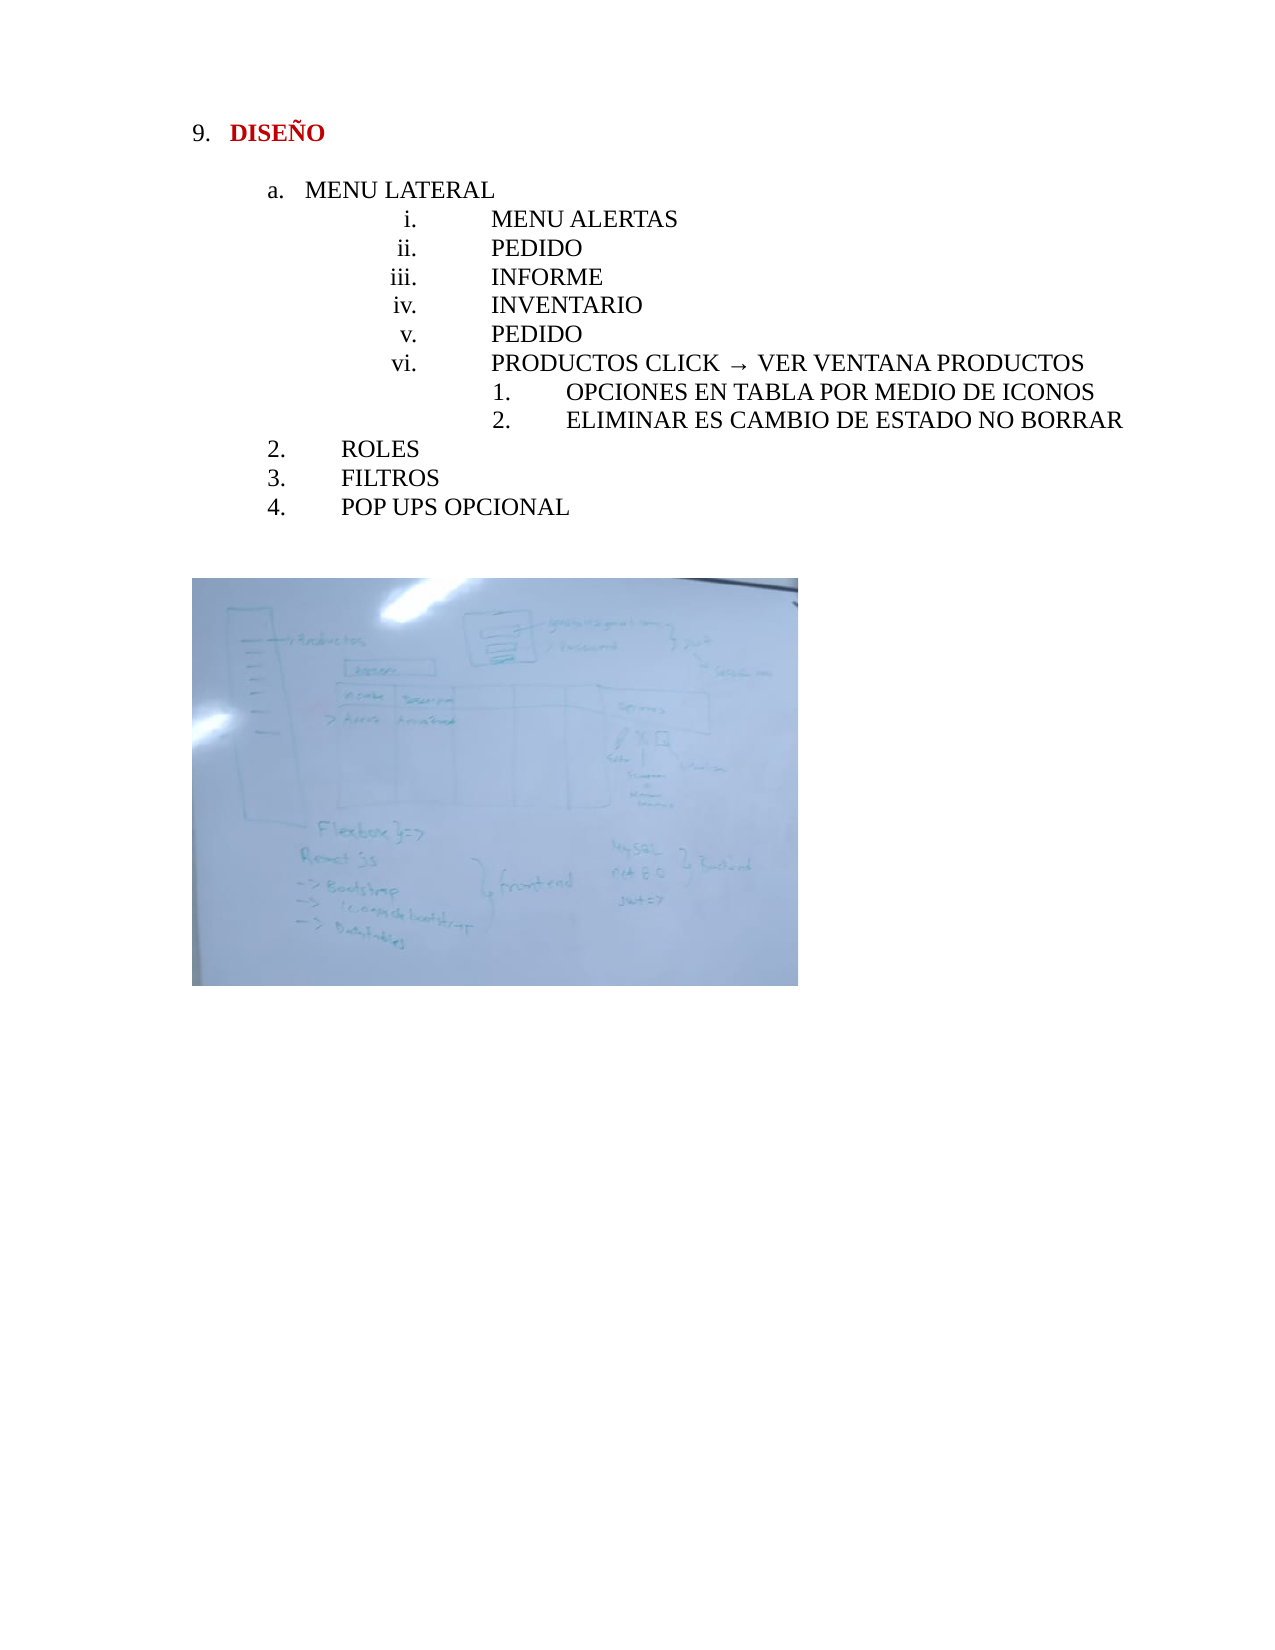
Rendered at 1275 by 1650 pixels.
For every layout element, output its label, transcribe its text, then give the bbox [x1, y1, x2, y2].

list INFORME [417, 262, 1157, 291]
list ELIMINAR ES CAMBIO DE ESTADO NO BORRAR [492, 406, 1157, 434]
list DISEÑO [192, 118, 1157, 176]
list PEDIDO [417, 233, 1157, 262]
list PRODUCTOS CLICK → VER VENTANA PRODUCTOS [417, 348, 1157, 377]
list MENU LATERAL [267, 176, 1157, 204]
list INVENTARIO [417, 291, 1157, 319]
list POP UPS OPCIONAL [267, 492, 1157, 521]
list MENU ALERTAS [417, 204, 1157, 233]
list OPCIONES EN TABLA POR MEDIO DE ICONOS [492, 377, 1157, 406]
list PEDIDO [417, 319, 1157, 348]
list FILTROS [267, 463, 1157, 492]
list ROLES [267, 434, 1157, 463]
